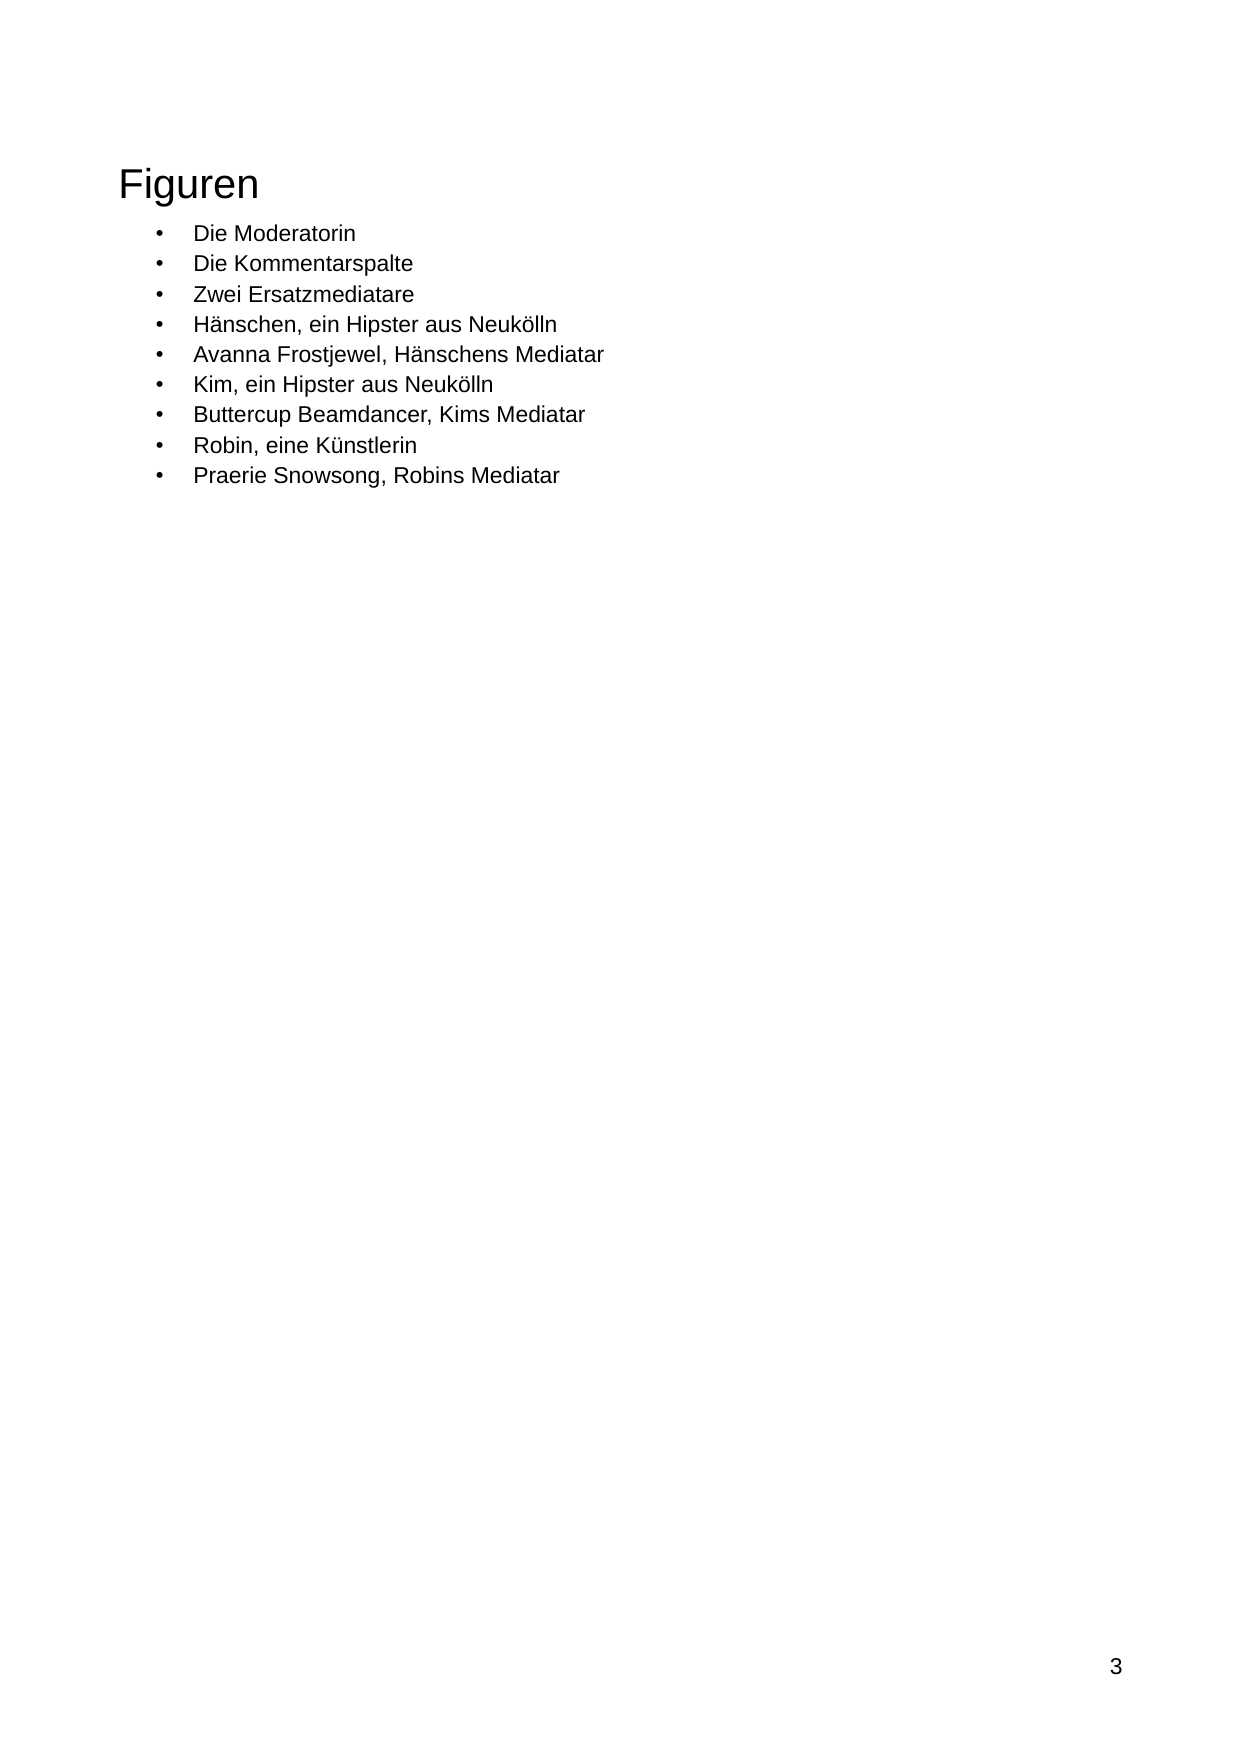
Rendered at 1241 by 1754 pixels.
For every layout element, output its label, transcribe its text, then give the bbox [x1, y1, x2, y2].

list Buttercup Beamdancer, Kims Mediatar [156, 401, 1122, 428]
subtitle Figuren [118, 160, 1122, 208]
list Praerie Snowsong, Robins Mediatar [156, 462, 1122, 488]
list Robin, eine Künstlerin [156, 432, 1122, 458]
list Avanna Frostjewel, Hänschens Mediatar [156, 341, 1122, 367]
list Die Moderatorin [156, 220, 1122, 246]
list Hänschen, ein Hipster aus Neukölln [156, 311, 1122, 337]
list Zwei Ersatzmediatare [156, 281, 1122, 307]
list Die Kommentarspalte [156, 250, 1122, 277]
list Kim, ein Hipster aus Neukölln [156, 371, 1122, 397]
